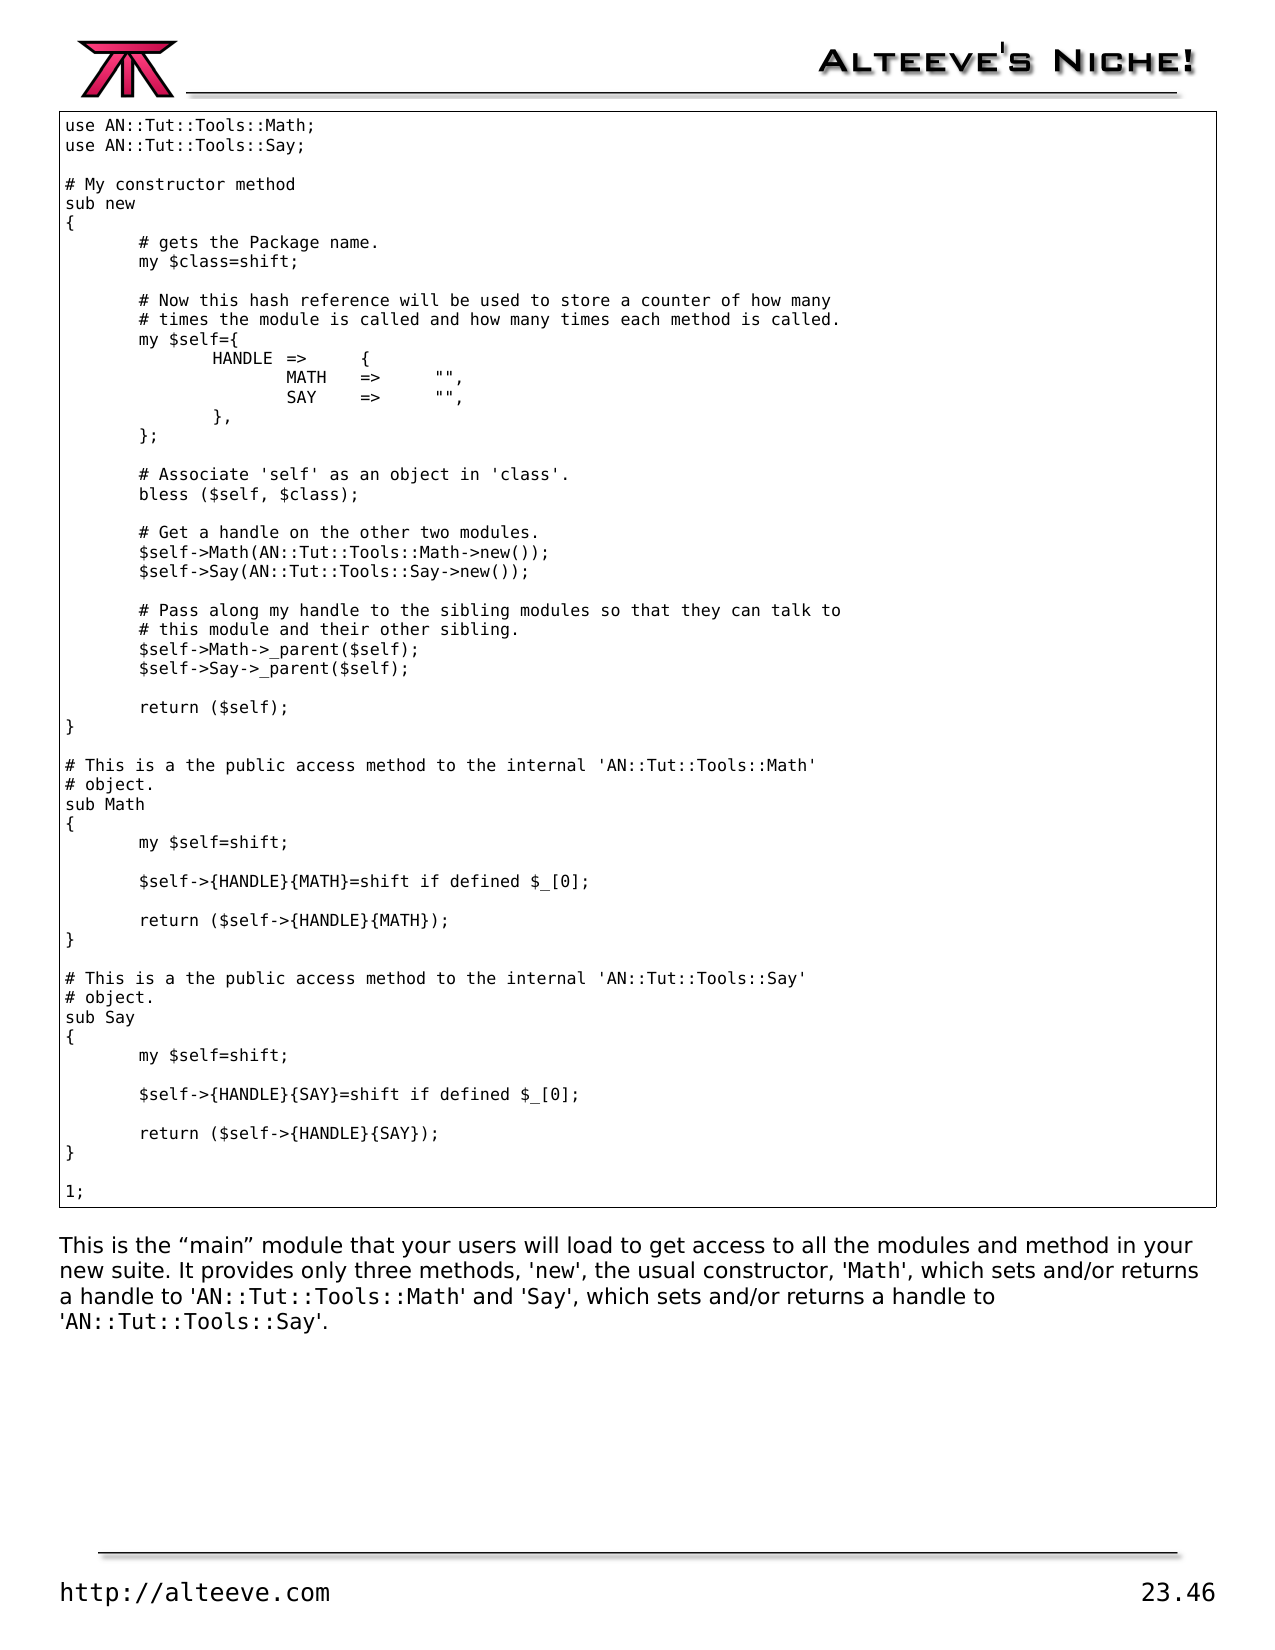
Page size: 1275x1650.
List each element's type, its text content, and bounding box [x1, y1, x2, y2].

picture [76, 1545, 1199, 1589]
table_cell use AN::Tut::Tools::Math; use AN::Tut::Tools::Say; # My constructor method sub new { # gets the Package name. my $class=shift; # Now this hash reference will be used to store a counter of how many # times the module is called and how many times each method is called. my $self={ HANDLE => { MATH => "", SAY => "", }, }; # Associate 'self' as an object in 'class'. bless ($self, $class); # Get a handle on the other two modules. $self->Math(AN::Tut::Tools::Math->new()); $self->Say(AN::Tut::Tools::Say->new()); # Pass along my handle to the sibling modules so that they can talk to # this module and their other sibling. $self->Math->_parent($self); $self->Say->_parent($self); return ($self); } # This is a the public access method to the internal 'AN::Tut::Tools::Math' # object. sub Math { my $self=shift; $self->{HANDLE}{MATH}=shift if defined $_[0]; return ($self->{HANDLE}{MATH}); } # This is a the public access method to the internal 'AN::Tut::Tools::Say' # object. sub Say { my $self=shift; $self->{HANDLE}{SAY}=shift if defined $_[0]; return ($self->{HANDLE}{SAY}); } 1; [60, 112, 1216, 1207]
picture [76, 39, 1199, 99]
text This is the “main” module that your users will load to get access to all the modules and method in your new suite. It provides only three methods, 'new', the usual constructor, 'Math', which sets and/or returns a handle to 'AN::Tut::Tools::Math' and 'Say', which sets and/or returns a handle to 'AN::Tut::Tools::Say'. [59, 1233, 1216, 1335]
